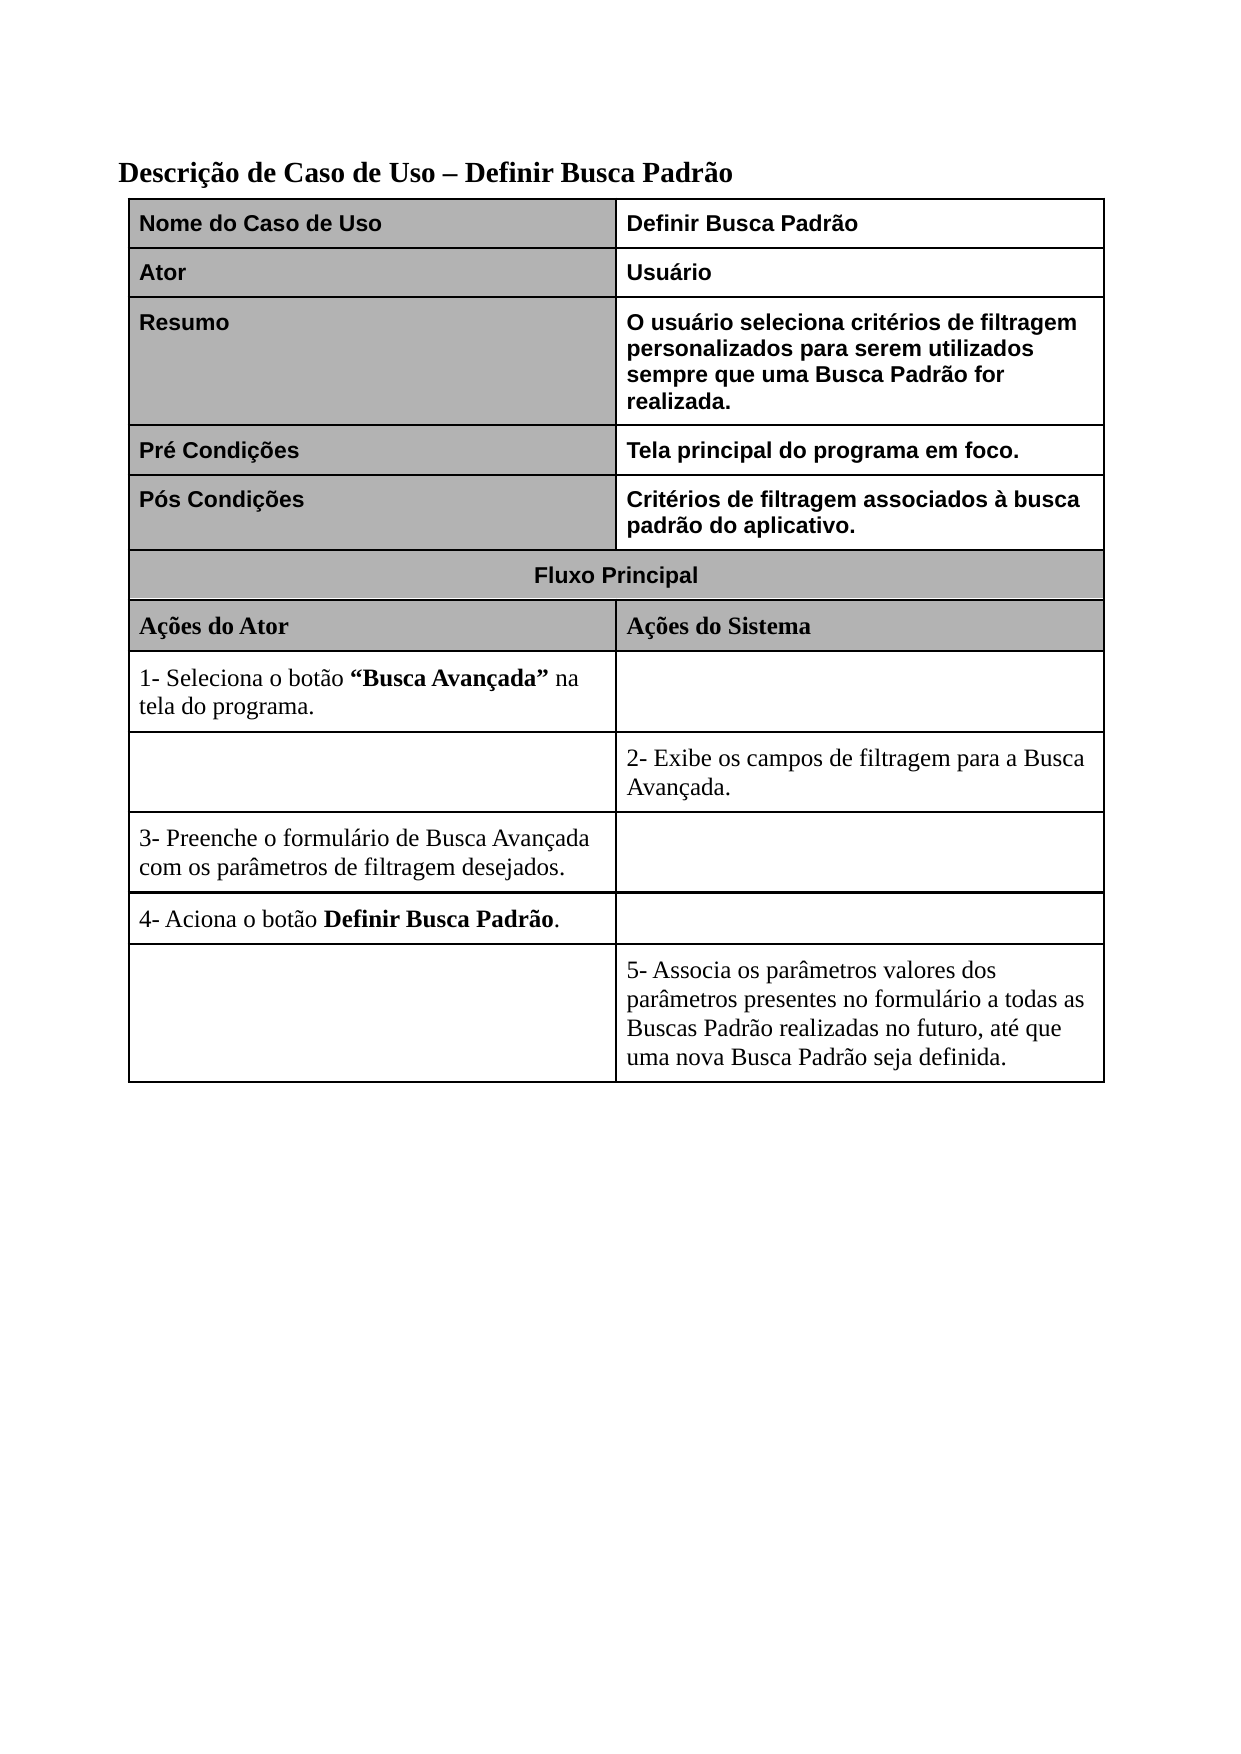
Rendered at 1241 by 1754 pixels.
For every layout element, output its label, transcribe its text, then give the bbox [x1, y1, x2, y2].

table_cell Ator [130, 249, 615, 296]
table_cell 4- Aciona o botão Definir Busca Padrão. [130, 894, 615, 943]
table_cell Ações do Ator [130, 601, 615, 650]
table_cell Critérios de filtragem associados à busca padrão do aplicativo. [617, 476, 1103, 549]
table_cell Usuário [617, 249, 1103, 296]
table_cell Ações do Sistema [617, 601, 1103, 650]
table_header Definir Busca Padrão [617, 200, 1103, 247]
table_cell [130, 945, 615, 1081]
subtitle Descrição de Caso de Uso – Definir Busca Padrão [118, 156, 1122, 189]
table_cell 3- Preenche o formulário de Busca Avançada com os parâmetros de filtragem desejados. [130, 813, 615, 891]
table_cell 5- Associa os parâmetros valores dos parâmetros presentes no formulário a todas as Buscas Padrão realizadas no futuro, até que uma nova Busca Padrão seja definida. [617, 945, 1103, 1081]
table_cell Pré Condições [130, 426, 615, 474]
table_cell [130, 733, 615, 811]
table_cell 2- Exibe os campos de filtragem para a Busca Avançada. [617, 733, 1103, 811]
table_cell [617, 652, 1103, 731]
table_header Nome do Caso de Uso [130, 200, 615, 247]
table_cell Tela principal do programa em foco. [617, 426, 1103, 474]
table_cell Resumo [130, 298, 615, 424]
table_cell [617, 813, 1103, 891]
table_cell Fluxo Principal [130, 551, 1103, 598]
table_cell O usuário seleciona critérios de filtragem personalizados para serem utilizados sempre que uma Busca Padrão for realizada. [617, 298, 1103, 424]
table_cell 1- Seleciona o botão “Busca Avançada” na tela do programa. [130, 652, 615, 731]
table_cell [617, 894, 1103, 943]
table_cell Pós Condições [130, 476, 615, 549]
